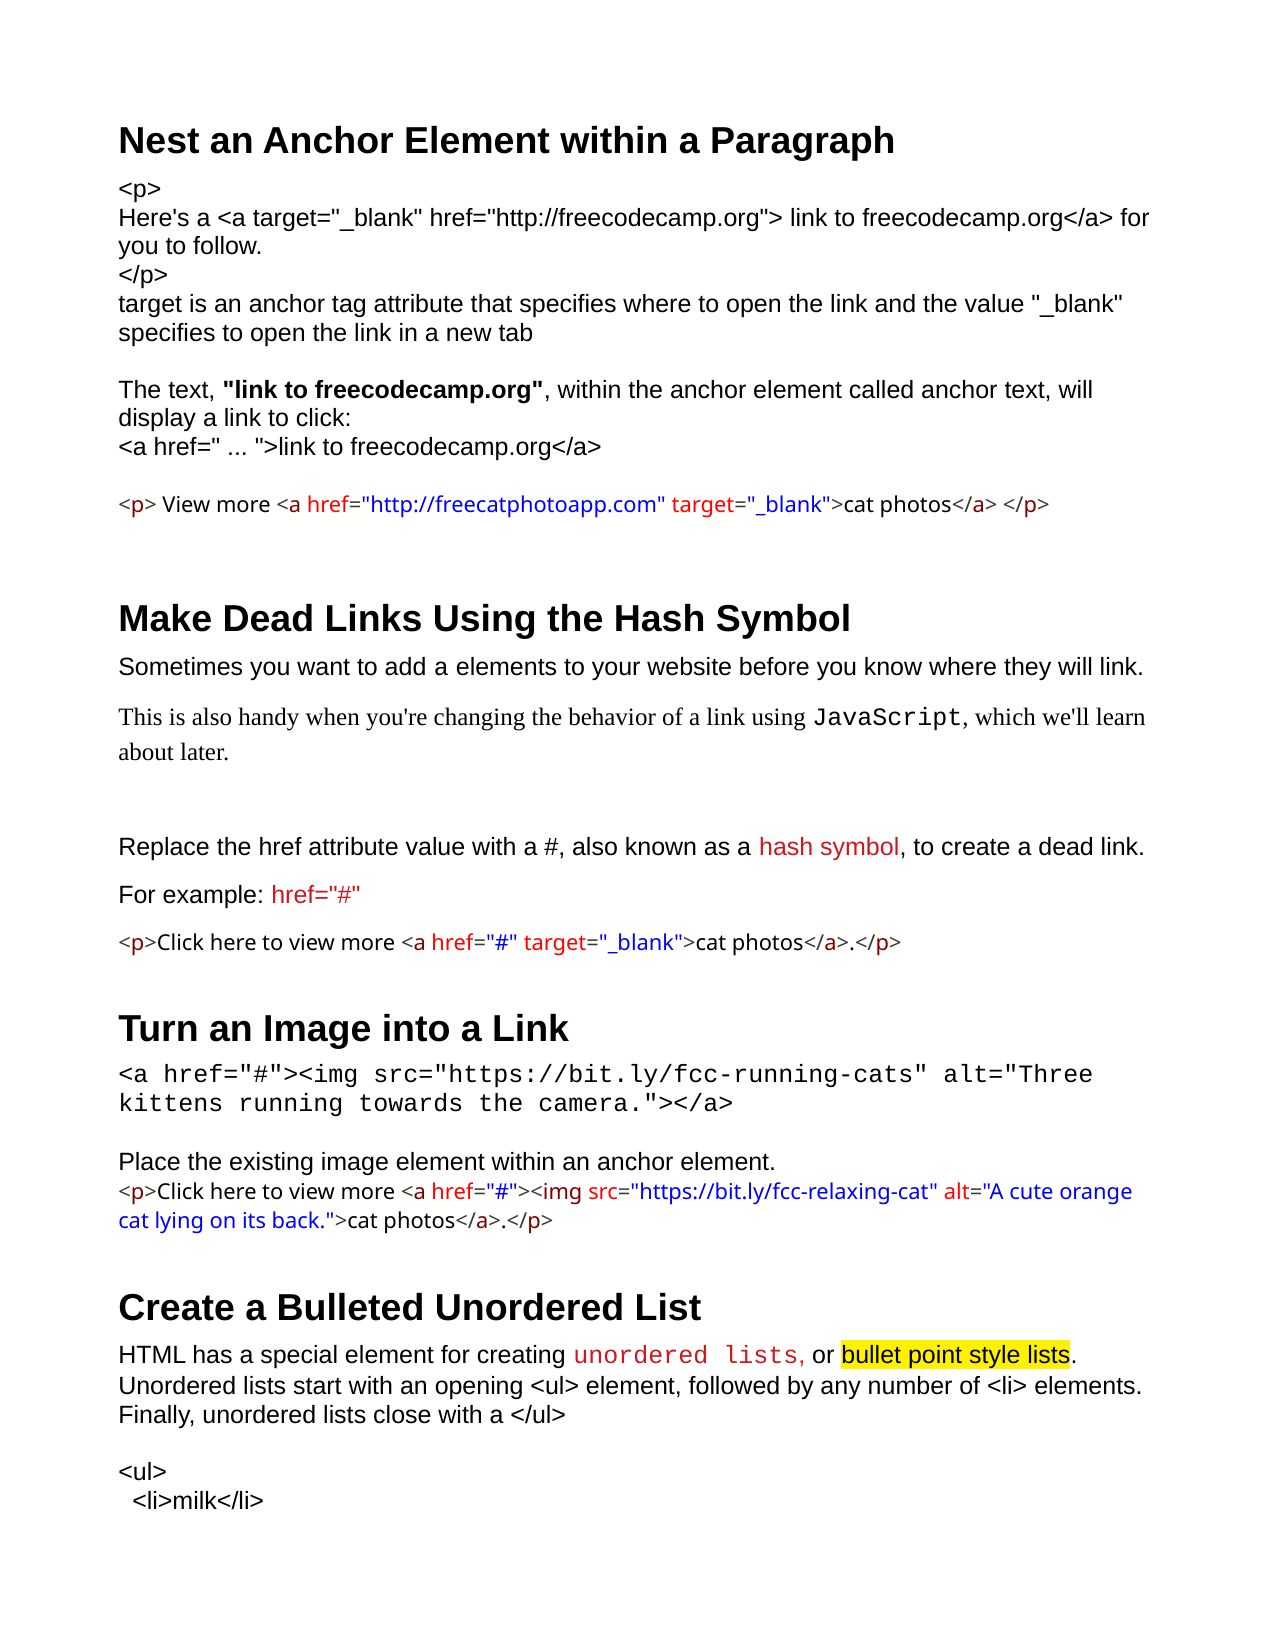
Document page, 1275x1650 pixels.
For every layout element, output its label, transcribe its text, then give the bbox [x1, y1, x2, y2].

subtitle Create a Bulleted Unordered List [118, 1285, 1157, 1328]
subtitle Make Dead Links Using the Hash Symbol [118, 596, 1157, 639]
text For example: href="#" [118, 880, 1157, 908]
text HTML has a special element for creating unordered lists, or bullet point style lists. [118, 1340, 1157, 1371]
text Replace the href attribute value with a #, also known as a hash symbol, to create a dead link. [118, 832, 1157, 861]
text <p>Click here to view more <a href="#" target="_blank">cat photos</a>.</p> [118, 927, 1157, 957]
text <p> Here's a <a target="_blank" href="http://freecodecamp.org"> link to freecodecamp.org</a> for you to follow. </p> [118, 174, 1157, 289]
text <a href="#"><img src="https://bit.ly/fcc-running-cats" alt="Three kittens running towards the camera."></a> [118, 1062, 1157, 1118]
subtitle Nest an Anchor Element within a Paragraph [118, 118, 1157, 161]
text Sometimes you want to add a elements to your website before you know where they will link. [118, 652, 1157, 683]
text <p>Click here to view more <a href="#"><img src="https://bit.ly/fcc-relaxing-cat" alt="A cute orange cat lying on its back.">cat photos</a>.</p> [118, 1176, 1157, 1235]
text Unordered lists start with an opening <ul> element, followed by any number of <li> elements. Finally, unordered lists close with a </ul> [118, 1371, 1157, 1429]
text This is also handy when you're changing the behavior of a link using JavaScript, which we'll learn about later. [118, 702, 1157, 766]
text The text, "link to freecodecamp.org", within the anchor element called anchor text, will display a link to click: <a href=" ... ">link to freecodecamp.org</a> [118, 374, 1157, 461]
text <ul> <li>milk</li> [118, 1457, 1157, 1515]
text target is an anchor tag attribute that specifies where to open the link and the value "_blank" specifies to open the link in a new tab [118, 289, 1157, 346]
text <p> View more <a href="http://freecatphotoapp.com" target="_blank">cat photos</a> </p> [118, 489, 1157, 519]
subtitle Turn an Image into a Link [118, 1006, 1157, 1049]
text Place the existing image element within an anchor element. [118, 1147, 1157, 1176]
